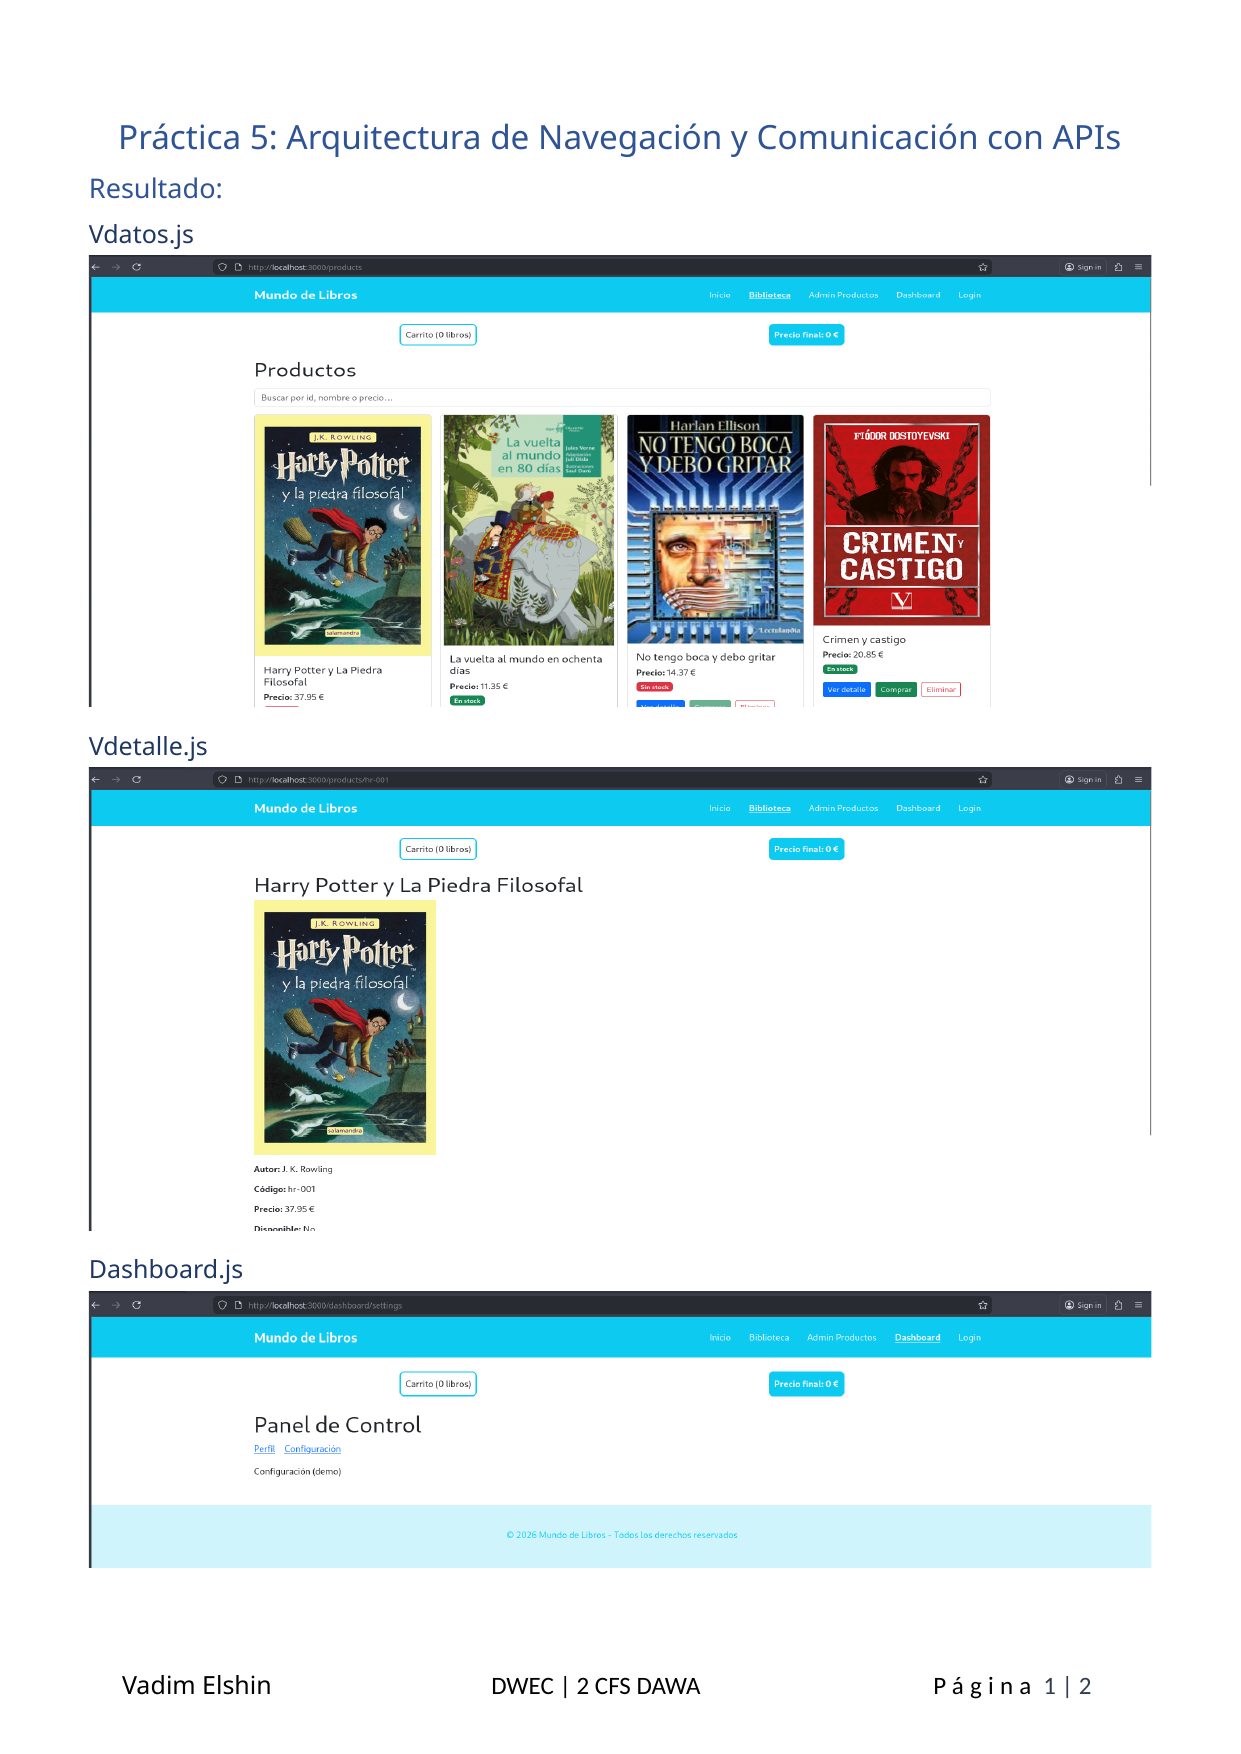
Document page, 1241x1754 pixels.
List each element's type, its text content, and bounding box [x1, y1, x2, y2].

subtitle Vdetalle.js [89, 728, 1152, 762]
subtitle Práctica 5: Arquitectura de Navegación y Comunicación con APIs [89, 114, 1152, 159]
subtitle Vdatos.js [89, 217, 1152, 251]
subtitle Resultado: [89, 170, 1152, 207]
picture [88, 1291, 1152, 1568]
picture [88, 255, 1152, 707]
picture [88, 767, 1152, 1231]
subtitle Dashboard.js [89, 1252, 1152, 1286]
